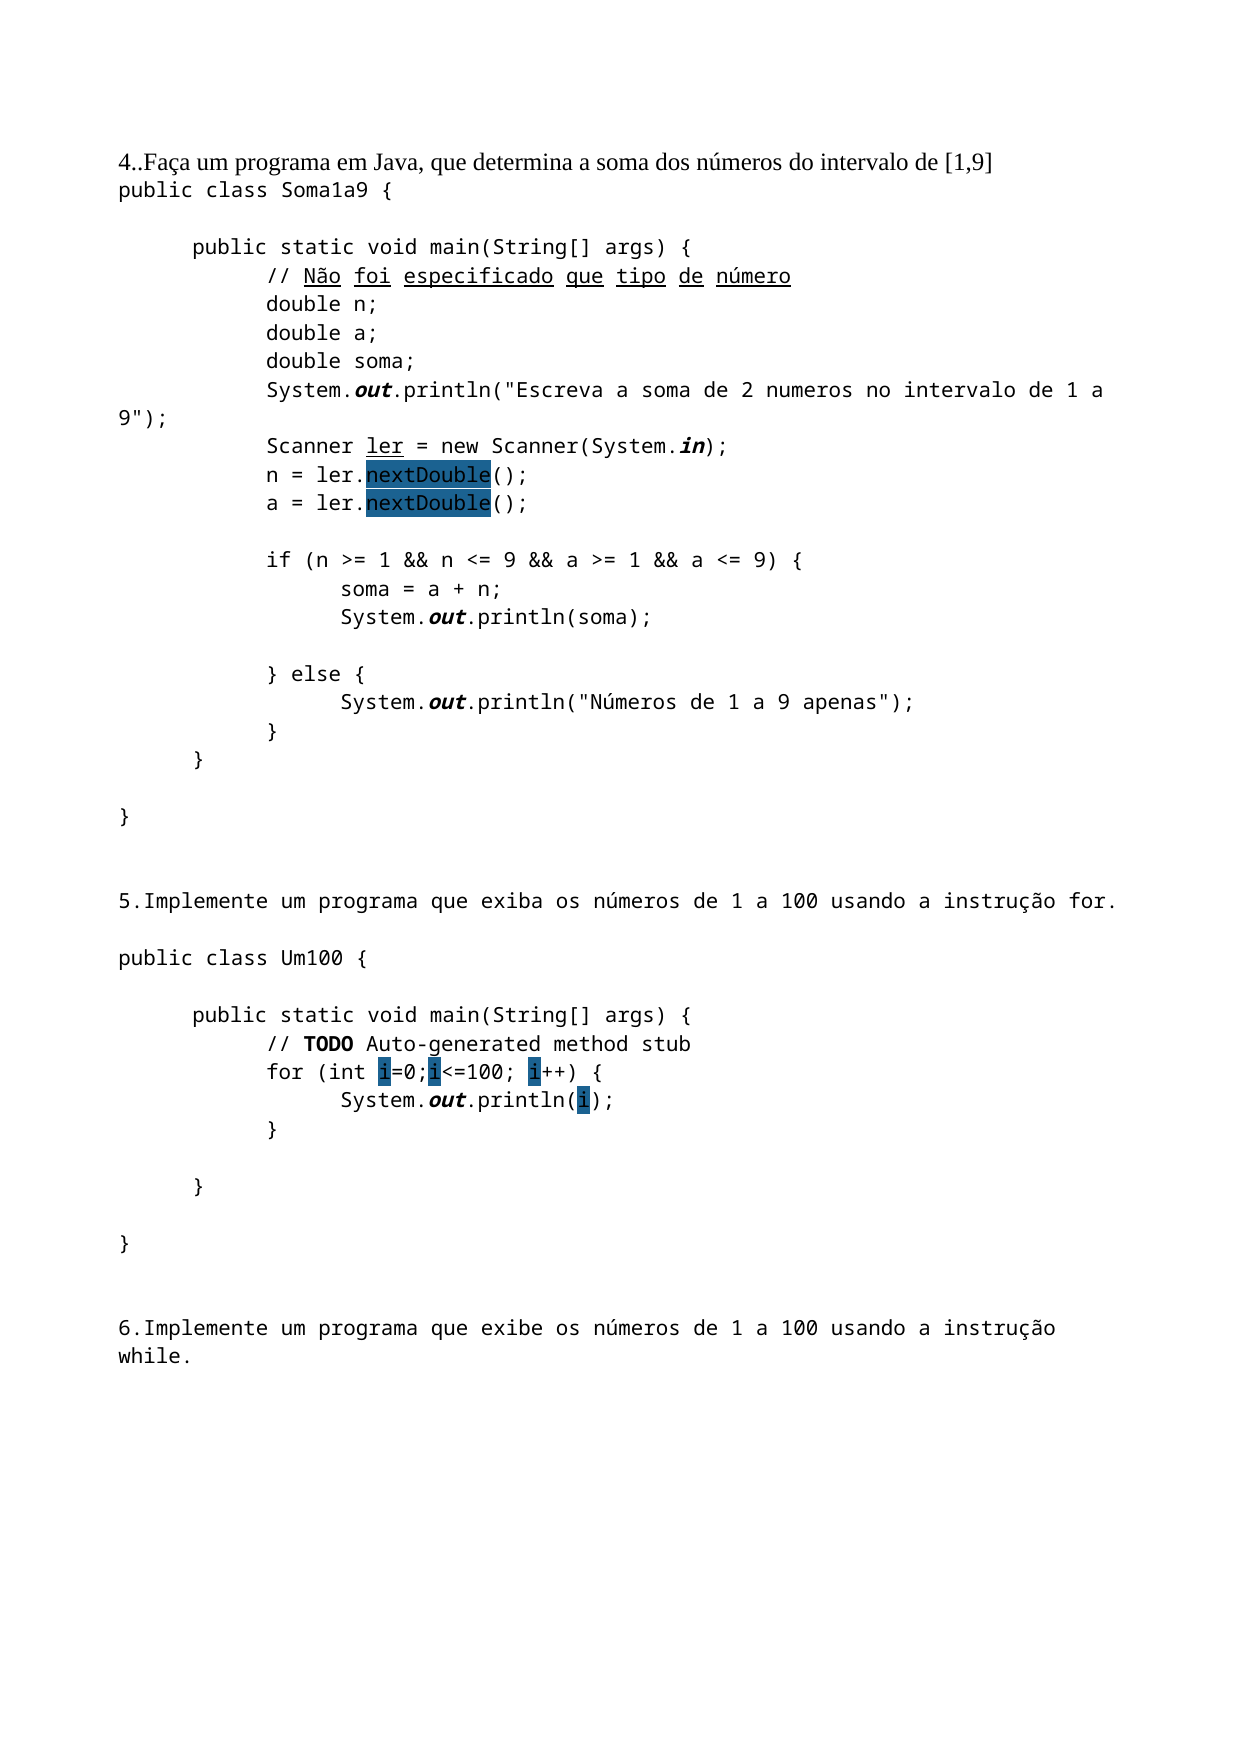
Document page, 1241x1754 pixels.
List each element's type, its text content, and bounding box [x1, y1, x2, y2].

text double a; [118, 318, 1122, 346]
text if (n >= 1 && n <= 9 && a >= 1 && a <= 9) { [118, 545, 1122, 574]
text soma = a + n; [118, 574, 1122, 602]
text } [118, 716, 1122, 744]
text Scanner ler = new Scanner(System.in); [118, 432, 1122, 460]
text System.out.println(i); [118, 1086, 1122, 1114]
text 4..Faça um programa em Java, que determina a soma dos números do intervalo de [1,9] [118, 147, 1122, 176]
text // Não foi especificado que tipo de número [118, 261, 1122, 289]
text public static void main(String[] args) { [118, 232, 1122, 261]
text 6.Implemente um programa que exibe os números de 1 a 100 usando a instrução while. [118, 1313, 1122, 1370]
text System.out.println("Escreva a soma de 2 numeros no intervalo de 1 a 9"); [118, 375, 1122, 432]
text } [118, 744, 1122, 773]
text for (int i=0;i<=100; i++) { [118, 1057, 1122, 1086]
text public class Um100 { [118, 943, 1122, 972]
text } else { [118, 659, 1122, 687]
text } [118, 1114, 1122, 1142]
text System.out.println("Números de 1 a 9 apenas"); [118, 687, 1122, 716]
text } [118, 801, 1122, 830]
text n = ler.nextDouble(); [118, 460, 1122, 488]
text // TODO Auto-generated method stub [118, 1029, 1122, 1057]
text } [118, 1171, 1122, 1199]
text } [118, 1228, 1122, 1256]
text a = ler.nextDouble(); [118, 488, 1122, 517]
text 5.Implemente um programa que exiba os números de 1 a 100 usando a instrução for. [118, 887, 1122, 915]
text double n; [118, 289, 1122, 318]
text System.out.println(soma); [118, 602, 1122, 631]
text public class Soma1a9 { [118, 176, 1122, 204]
text double soma; [118, 346, 1122, 375]
text public static void main(String[] args) { [118, 1000, 1122, 1029]
